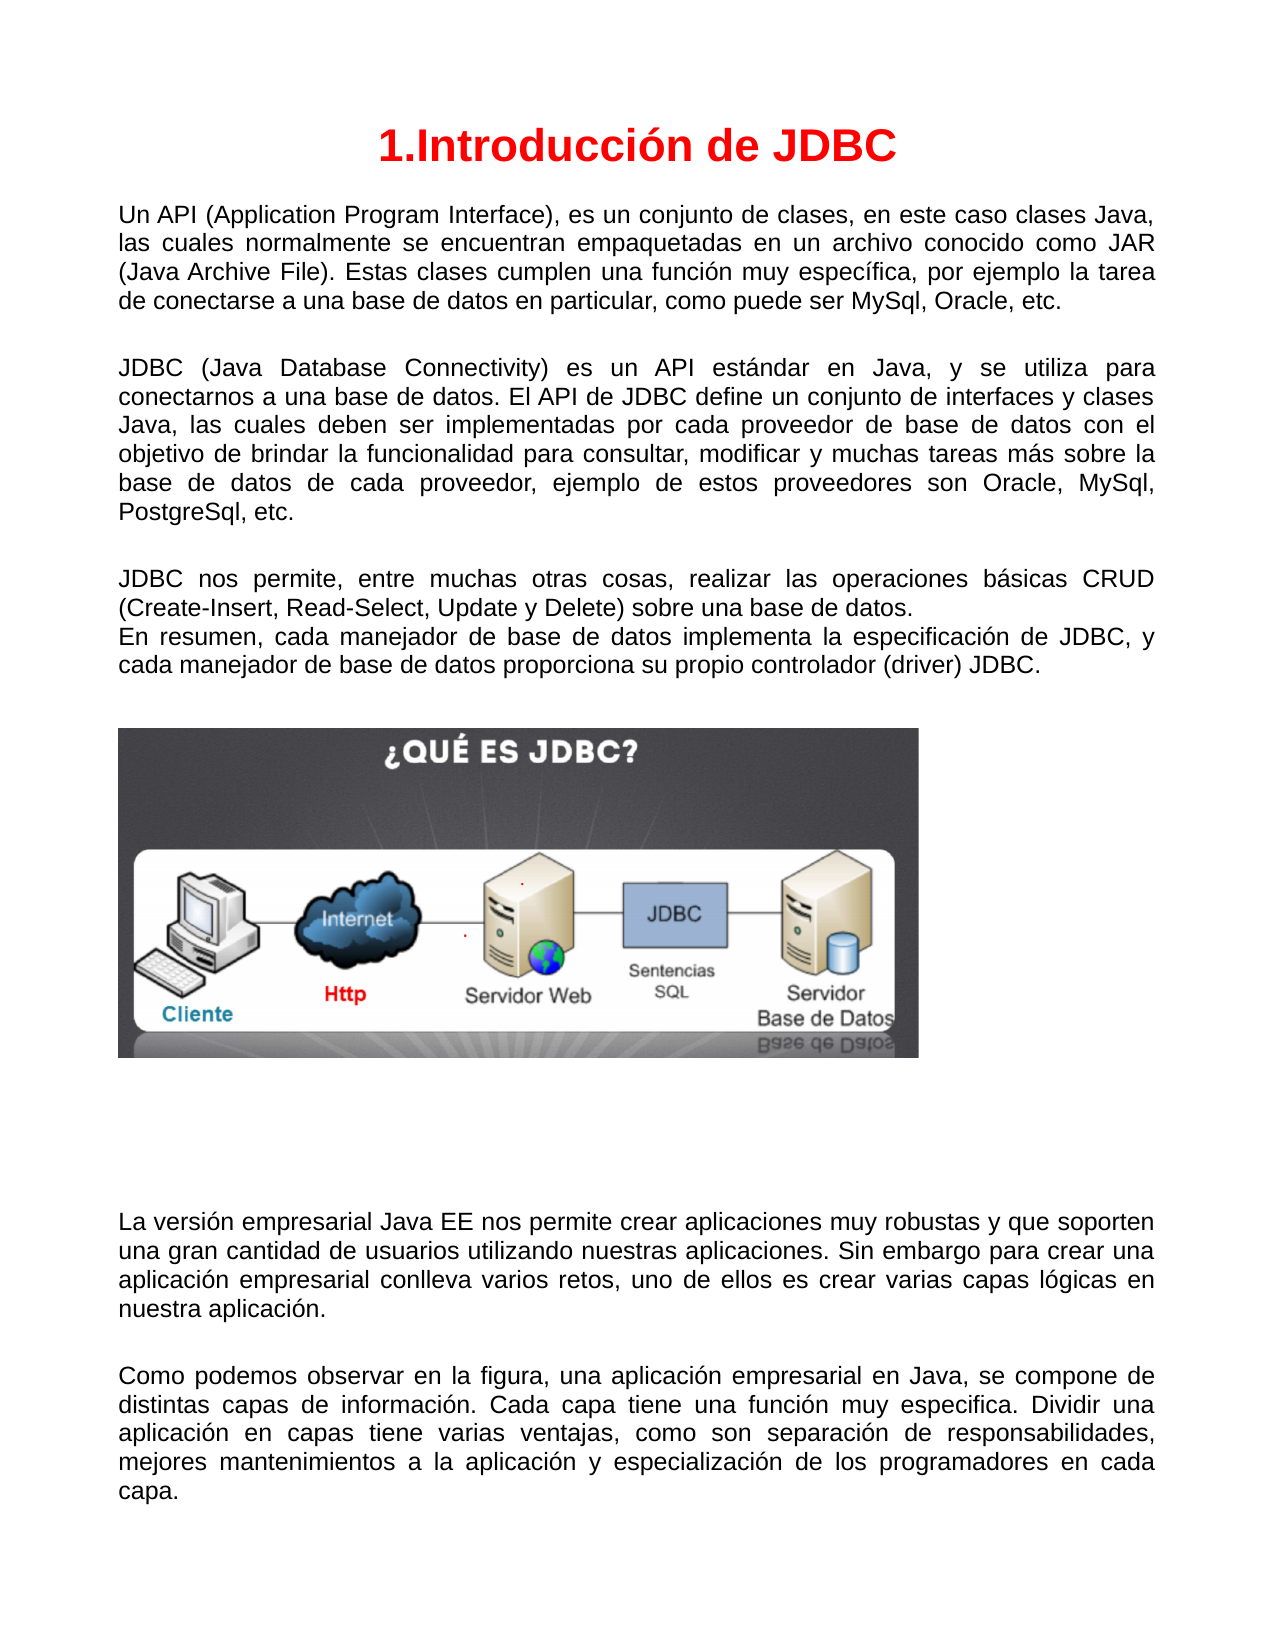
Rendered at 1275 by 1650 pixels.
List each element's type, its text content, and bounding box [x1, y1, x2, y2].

text En resumen, cada manejador de base de datos implementa la especificación de JDBC, y cada manejador de base de datos proporciona su propio controlador (driver) JDBC. [118, 621, 1157, 679]
text JDBC (Java Database Connectivity) es un API estándar en Java, y se utiliza para conectarnos a una base de datos. El API de JDBC define un conjunto de interfaces y clases Java, las cuales deben ser implementadas por cada proveedor de base de datos con el objetivo de brindar la funcionalidad para consultar, modificar y muchas tareas más sobre la base de datos de cada proveedor, ejemplo de estos proveedores son Oracle, MySql, PostgreSql, etc. [118, 353, 1157, 526]
text Como podemos observar en la figura, una aplicación empresarial en Java, se compone de distintas capas de información. Cada capa tiene una función muy especifica. Dividir una aplicación en capas tiene varias ventajas, como son separación de responsabilidades, mejores mantenimientos a la aplicación y especialización de los programadores en cada capa. [118, 1361, 1157, 1504]
text Un API (Application Program Interface), es un conjunto de clases, en este caso clases Java, las cuales normalmente se encuentran empaquetadas en un archivo conocido como JAR (Java Archive File). Estas clases cumplen una función muy específica, por ejemplo la tarea de conectarse a una base de datos en particular, como puede ser MySql, Oracle, etc. [118, 199, 1157, 314]
text La versión empresarial Java EE nos permite crear aplicaciones muy robustas y que soporten una gran cantidad de usuarios utilizando nuestras aplicaciones. Sin embargo para crear una aplicación empresarial conlleva varios retos, uno de ellos es crear varias capas lógicas en nuestra aplicación. [118, 1207, 1157, 1322]
text 1.Introducción de JDBC [118, 118, 1157, 171]
text JDBC nos permite, entre muchas otras cosas, realizar las operaciones básicas CRUD (Create-Insert, Read-Select, Update y Delete) sobre una base de datos. [118, 564, 1157, 621]
